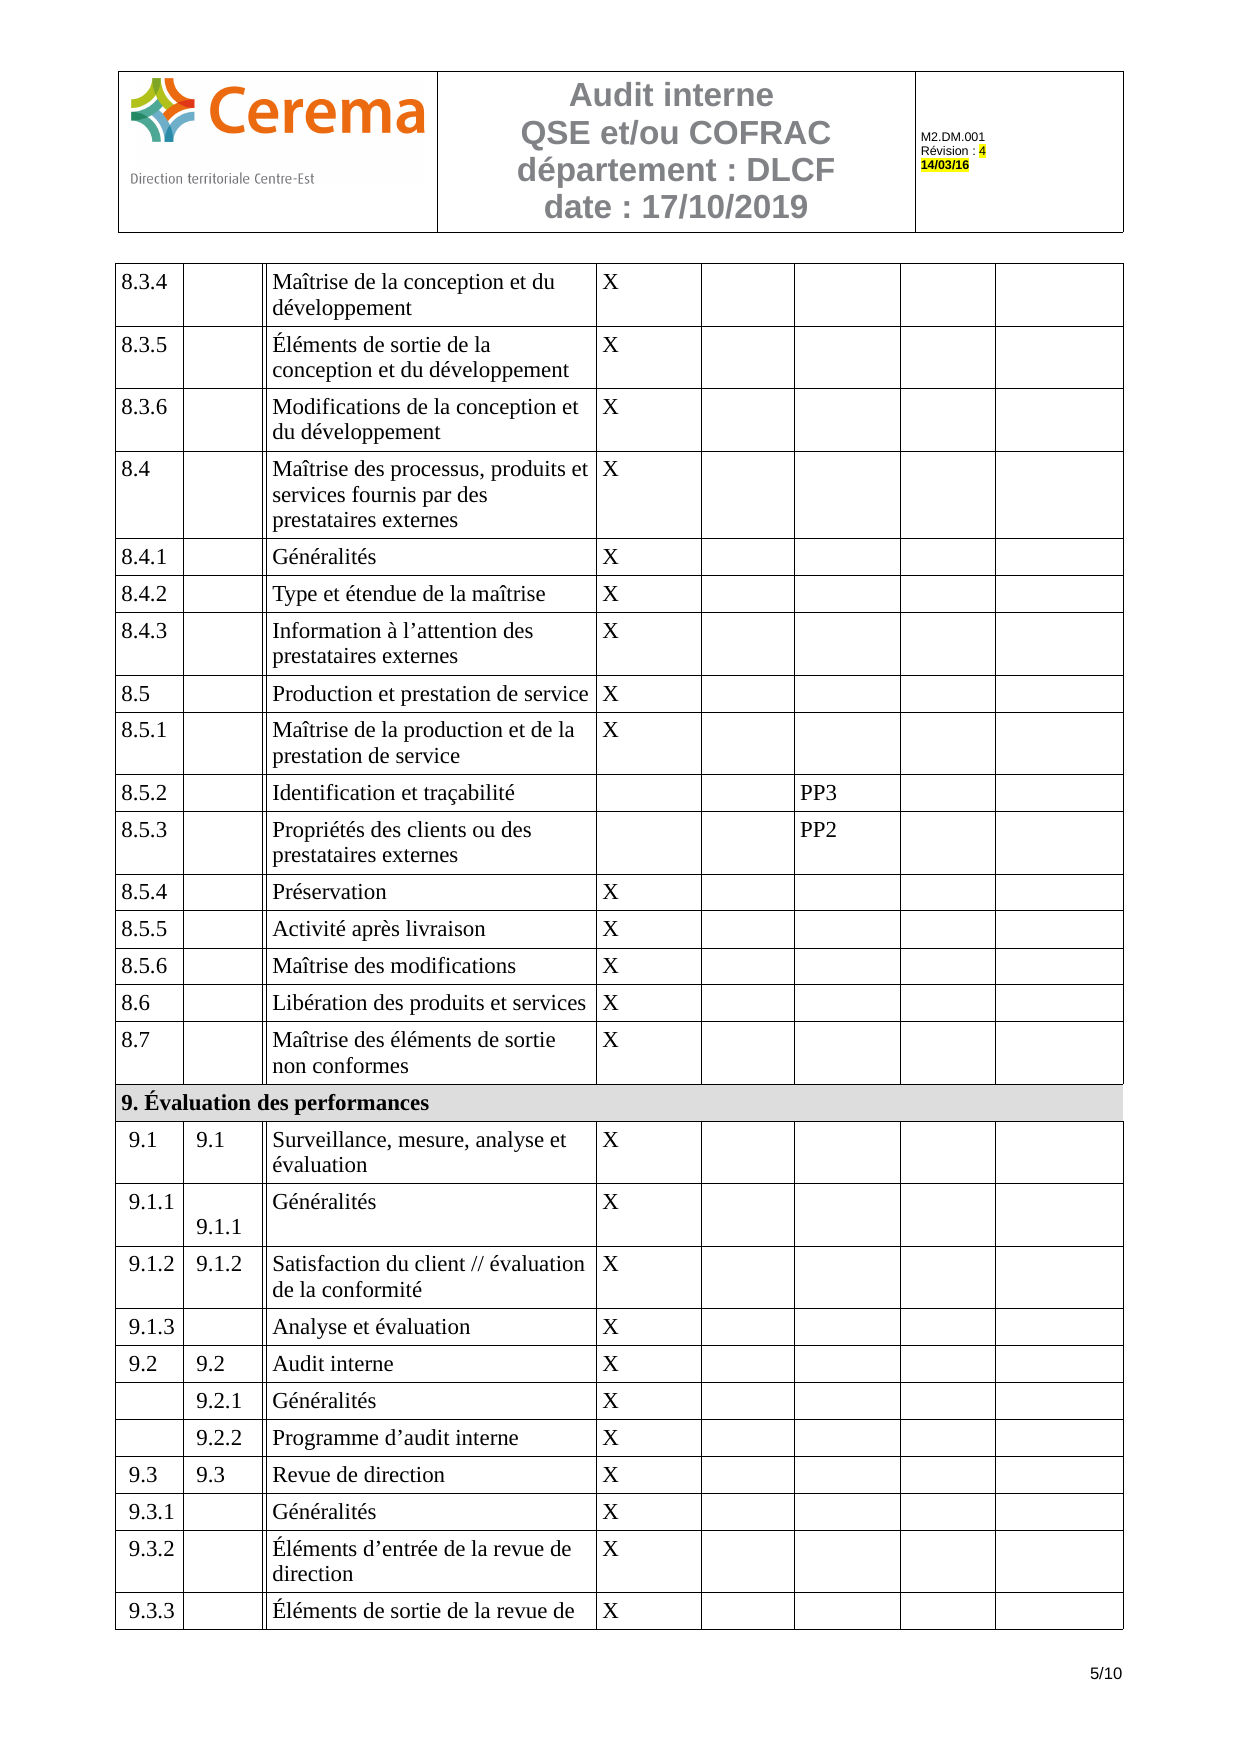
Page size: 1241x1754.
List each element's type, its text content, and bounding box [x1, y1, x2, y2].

table_cell PP3 [795, 775, 900, 811]
table_cell X [597, 327, 701, 388]
table_cell [702, 1346, 794, 1382]
table_cell [996, 1022, 1123, 1084]
table_cell X [597, 676, 701, 712]
table_cell [795, 1531, 900, 1592]
table_cell [901, 389, 995, 451]
table_cell Identification et traçabilité [267, 775, 596, 811]
table_cell Modifications de la conception et du développement [267, 389, 596, 451]
table_cell 8.3.4 [116, 264, 183, 326]
table_cell [996, 327, 1123, 388]
table_cell [901, 1531, 995, 1592]
table_cell [996, 875, 1123, 910]
table_cell [996, 1122, 1123, 1183]
table_cell [702, 875, 794, 910]
table_cell Libération des produits et services [267, 985, 596, 1021]
table_cell Audit interne [267, 1346, 596, 1382]
table_cell Maîtrise de la conception et du développement [267, 264, 596, 326]
table_cell [184, 1531, 262, 1592]
table_cell [184, 539, 262, 575]
table_cell [795, 1593, 900, 1629]
table_cell [901, 911, 995, 947]
table_cell [996, 1494, 1123, 1530]
table_cell [795, 1309, 900, 1345]
table_cell [702, 676, 794, 712]
table_cell 8.4.1 [116, 539, 183, 575]
picture [129, 76, 426, 185]
table_cell [597, 812, 701, 873]
table_cell PP2 [795, 812, 900, 873]
table_cell Programme d’audit interne [267, 1420, 596, 1456]
table_cell X [597, 1247, 701, 1308]
table_cell [901, 775, 995, 811]
table_cell Généralités [267, 539, 596, 575]
table_cell [795, 949, 900, 984]
table_cell 8.5.5 [116, 911, 183, 947]
table_cell Préservation [267, 875, 596, 910]
table_cell 9.1.1 [116, 1184, 183, 1246]
table_cell X [597, 713, 701, 774]
table_cell [795, 1184, 900, 1246]
table_cell 8.4.3 [116, 613, 183, 675]
table_cell [901, 1593, 995, 1629]
table_cell [702, 1593, 794, 1629]
table_cell [795, 1494, 900, 1530]
table_cell [996, 1184, 1123, 1246]
table_cell Activité après livraison [267, 911, 596, 947]
table_cell [996, 812, 1123, 873]
table_cell [184, 452, 262, 538]
table_cell 9.2.2 [184, 1420, 262, 1456]
table_cell X [597, 1184, 701, 1246]
table_cell [901, 1494, 995, 1530]
table_cell 9.3.1 [116, 1494, 183, 1530]
table_cell [996, 985, 1123, 1021]
table_cell [901, 1122, 995, 1183]
table_cell X [597, 1022, 701, 1084]
table_cell [901, 1346, 995, 1382]
table_cell [901, 539, 995, 575]
table_cell [795, 1247, 900, 1308]
table_cell [184, 911, 262, 947]
table_cell Généralités [267, 1494, 596, 1530]
table_cell [901, 1383, 995, 1419]
table_cell [996, 539, 1123, 575]
table_cell [996, 1383, 1123, 1419]
table_cell 8.4 [116, 452, 183, 538]
table_cell [795, 539, 900, 575]
table_cell [901, 1457, 995, 1493]
table_cell X [597, 985, 701, 1021]
table_cell [702, 539, 794, 575]
table_cell [702, 327, 794, 388]
table_cell [702, 1494, 794, 1530]
table_cell [702, 1247, 794, 1308]
table_cell 9.3.3 [116, 1593, 183, 1629]
table_cell 9.2.1 [184, 1383, 262, 1419]
table_cell [996, 613, 1123, 675]
table_cell [702, 264, 794, 326]
table_cell [901, 875, 995, 910]
table_cell [702, 1457, 794, 1493]
table_cell [702, 1184, 794, 1246]
table_cell 8.4.2 [116, 576, 183, 612]
table_cell [702, 613, 794, 675]
table_cell 9.2 [116, 1346, 183, 1382]
table_cell [996, 389, 1123, 451]
table_cell [702, 985, 794, 1021]
table_cell X [597, 949, 701, 984]
table_cell Surveillance, mesure, analyse et évaluation [267, 1122, 596, 1183]
table_cell X [597, 1593, 701, 1629]
table_cell [996, 576, 1123, 612]
table_cell [184, 713, 262, 774]
table_cell [795, 389, 900, 451]
table_cell [901, 1309, 995, 1345]
table_cell [901, 327, 995, 388]
table_cell [996, 1420, 1123, 1456]
table_cell [901, 1184, 995, 1246]
table_cell 8.3.6 [116, 389, 183, 451]
table_cell [996, 949, 1123, 984]
table_cell [901, 985, 995, 1021]
table_cell [702, 812, 794, 873]
table_cell [996, 676, 1123, 712]
table_cell [996, 713, 1123, 774]
table_cell [901, 676, 995, 712]
table_cell [795, 713, 900, 774]
table_cell [702, 1022, 794, 1084]
table_cell [996, 1593, 1123, 1629]
table_cell Éléments de sortie de la revue de [267, 1593, 596, 1629]
table_cell [996, 452, 1123, 538]
table_cell [795, 911, 900, 947]
table_cell X [597, 1531, 701, 1592]
table_cell [702, 1122, 794, 1183]
table_cell [702, 911, 794, 947]
table_cell Analyse et évaluation [267, 1309, 596, 1345]
table_cell [996, 1309, 1123, 1345]
table_cell [901, 613, 995, 675]
table_cell [901, 264, 995, 326]
table_cell [702, 713, 794, 774]
table_cell [702, 576, 794, 612]
table_cell [795, 1022, 900, 1084]
table_cell [795, 1457, 900, 1493]
table_cell 9.1.2 [116, 1247, 183, 1308]
table_cell X [597, 576, 701, 612]
table_cell [795, 1420, 900, 1456]
table_cell [901, 1022, 995, 1084]
table_cell 9. Évaluation des performances [116, 1085, 1123, 1121]
table_cell [184, 613, 262, 675]
table_cell 9.1.1 [184, 1184, 262, 1246]
table_cell [901, 1420, 995, 1456]
table_cell [795, 576, 900, 612]
table_cell [996, 911, 1123, 947]
table_cell Maîtrise des éléments de sortie non conformes [267, 1022, 596, 1084]
table_cell 8.7 [116, 1022, 183, 1084]
table_cell [795, 875, 900, 910]
table_cell [795, 1122, 900, 1183]
table_cell 9.1.3 [116, 1309, 183, 1345]
table_cell 8.3.5 [116, 327, 183, 388]
table_cell [901, 576, 995, 612]
table_cell 8.5.1 [116, 713, 183, 774]
table_cell Maîtrise des modifications [267, 949, 596, 984]
table_cell X [597, 1309, 701, 1345]
table_cell [184, 875, 262, 910]
table_cell X [597, 264, 701, 326]
table_cell 8.5.3 [116, 812, 183, 873]
table_cell Maîtrise de la production et de la prestation de service [267, 713, 596, 774]
table_cell [996, 1457, 1123, 1493]
table_cell Généralités [267, 1383, 596, 1419]
table_cell [702, 949, 794, 984]
table_cell [996, 264, 1123, 326]
table_cell [795, 327, 900, 388]
table_cell [901, 1247, 995, 1308]
table_cell [702, 1420, 794, 1456]
table_cell [702, 1383, 794, 1419]
table_cell 9.3 [116, 1457, 183, 1493]
table_cell [996, 1531, 1123, 1592]
table_cell Type et étendue de la maîtrise [267, 576, 596, 612]
table_cell [702, 452, 794, 538]
table_cell [184, 389, 262, 451]
table_cell 8.6 [116, 985, 183, 1021]
table_cell [116, 1383, 183, 1419]
table_cell [795, 613, 900, 675]
table_cell Revue de direction [267, 1457, 596, 1493]
table_cell [184, 676, 262, 712]
table_cell [795, 264, 900, 326]
table_cell [184, 949, 262, 984]
table_cell [901, 812, 995, 873]
table_cell [996, 775, 1123, 811]
table_cell X [597, 613, 701, 675]
table_cell Maîtrise des processus, produits et services fournis par des prestataires externes [267, 452, 596, 538]
table_cell [184, 264, 262, 326]
table_cell [996, 1247, 1123, 1308]
table_cell [184, 1494, 262, 1530]
table_cell [702, 775, 794, 811]
table_cell [795, 985, 900, 1021]
table_cell [184, 1593, 262, 1629]
table_cell [901, 452, 995, 538]
table_cell [184, 775, 262, 811]
table_cell [116, 1420, 183, 1456]
table_cell [184, 985, 262, 1021]
table_cell X [597, 1494, 701, 1530]
table_cell [702, 1531, 794, 1592]
table_cell X [597, 875, 701, 910]
table_cell X [597, 1122, 701, 1183]
table_cell [795, 1346, 900, 1382]
table_cell X [597, 452, 701, 538]
table_cell [901, 713, 995, 774]
table_cell [184, 576, 262, 612]
table_cell X [597, 539, 701, 575]
table_cell [184, 1022, 262, 1084]
table_cell [795, 1383, 900, 1419]
table_cell 9.1 [116, 1122, 183, 1183]
table_cell [901, 949, 995, 984]
table_cell Éléments de sortie de la conception et du développement [267, 327, 596, 388]
table_cell 9.3 [184, 1457, 262, 1493]
table_cell [702, 1309, 794, 1345]
table_cell 8.5 [116, 676, 183, 712]
table_cell X [597, 1383, 701, 1419]
table_cell [184, 1309, 262, 1345]
table_cell X [597, 1457, 701, 1493]
table_cell 8.5.2 [116, 775, 183, 811]
table_cell [795, 452, 900, 538]
table_cell X [597, 1420, 701, 1456]
table_cell [184, 812, 262, 873]
table_cell [795, 676, 900, 712]
table_cell X [597, 389, 701, 451]
table_cell X [597, 1346, 701, 1382]
table_cell [597, 775, 701, 811]
table_cell 8.5.4 [116, 875, 183, 910]
table_cell [702, 389, 794, 451]
table_cell Satisfaction du client // évaluation de la conformité [267, 1247, 596, 1308]
table_cell [996, 1346, 1123, 1382]
table_cell 9.2 [184, 1346, 262, 1382]
table_cell Généralités [267, 1184, 596, 1246]
table_cell 9.3.2 [116, 1531, 183, 1592]
table_cell 8.5.6 [116, 949, 183, 984]
table_cell 9.1 [184, 1122, 262, 1183]
table_cell [184, 327, 262, 388]
table_cell Éléments d’entrée de la revue de direction [267, 1531, 596, 1592]
table_cell X [597, 911, 701, 947]
table_cell Production et prestation de service [267, 676, 596, 712]
table_cell 9.1.2 [184, 1247, 262, 1308]
table_cell Information à l’attention des prestataires externes [267, 613, 596, 675]
table_cell Propriétés des clients ou des prestataires externes [267, 812, 596, 873]
